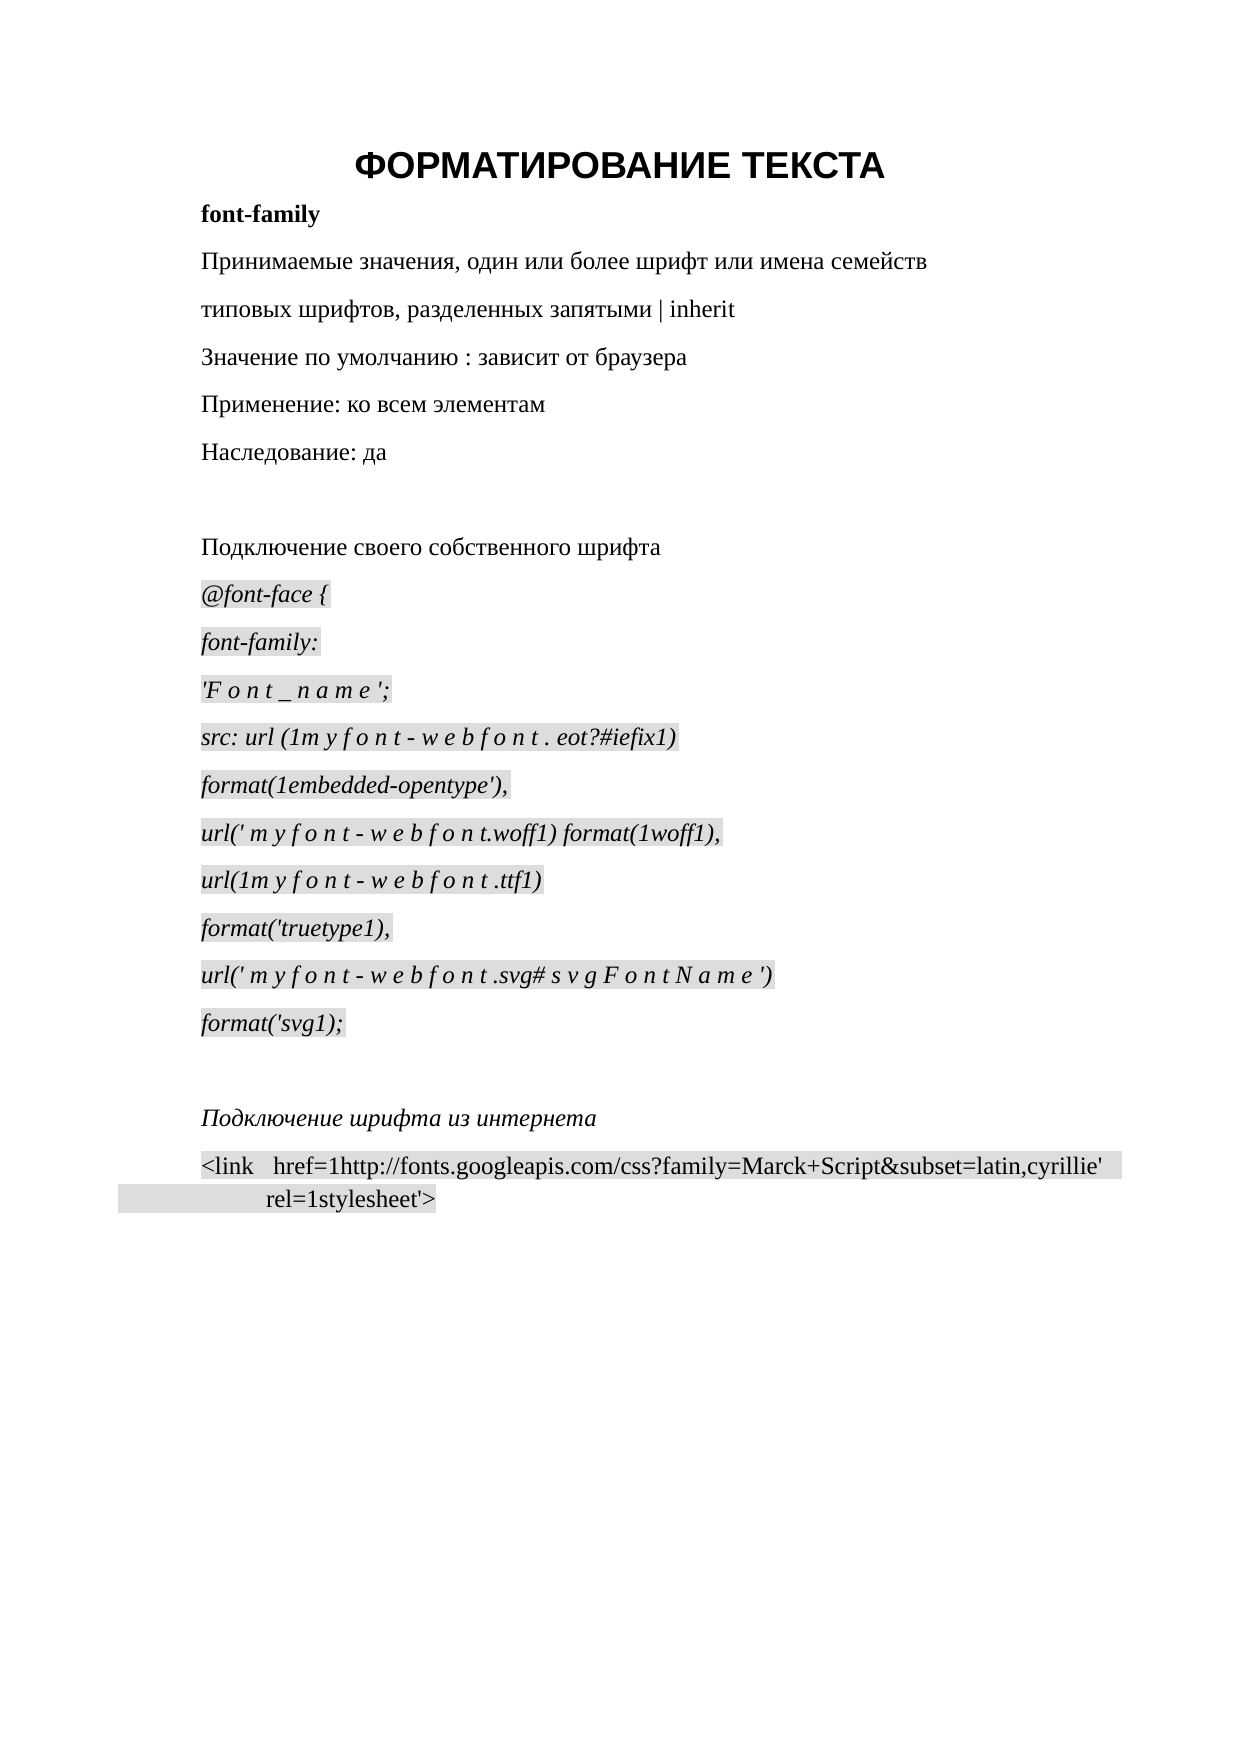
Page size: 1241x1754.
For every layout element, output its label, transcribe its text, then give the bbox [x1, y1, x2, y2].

text format(1embedded-opentype'), [118, 770, 1122, 799]
text font-family: [118, 627, 1122, 656]
text типовых шрифтов, разделенных запятыми | inherit [118, 294, 1122, 323]
text format('svg1); [118, 1008, 1122, 1037]
text url(' m y f o n t - w e b f o n t .svg# s v g F o n t N a m e ') [118, 960, 1122, 989]
text Подключение шрифта из интернета [118, 1103, 1122, 1132]
text Подключение своего собственного шрифта [118, 532, 1122, 561]
text url(' m y f o n t - w e b f o n t.woff1) format(1woff1), [118, 818, 1122, 846]
text font-family [118, 199, 1122, 227]
text format('truetype1), [118, 913, 1122, 942]
text Применение: ко всем элементам [118, 389, 1122, 418]
text <link href=1http://fonts.googleapis.com/css?family=Marck+Script&subset=latin,cyrillie' rel=1stylesheet'> [118, 1151, 1122, 1213]
text url(1m y f o n t - w e b f o n t .ttf1) [118, 865, 1122, 894]
subtitle ФОРМАТИРОВАНИЕ ТЕКСТА [118, 143, 1122, 186]
text Значение по умолчанию : зависит от браузера [118, 342, 1122, 370]
text 'F o n t _ n a m e '; [118, 675, 1122, 703]
text src: url (1m y f o n t - w e b f o n t . eot?#iefix1) [118, 722, 1122, 751]
text Наследование: да [118, 437, 1122, 466]
text Принимаемые значения, один или более шрифт или имена семейств [118, 246, 1122, 275]
text @font-face { [118, 579, 1122, 608]
